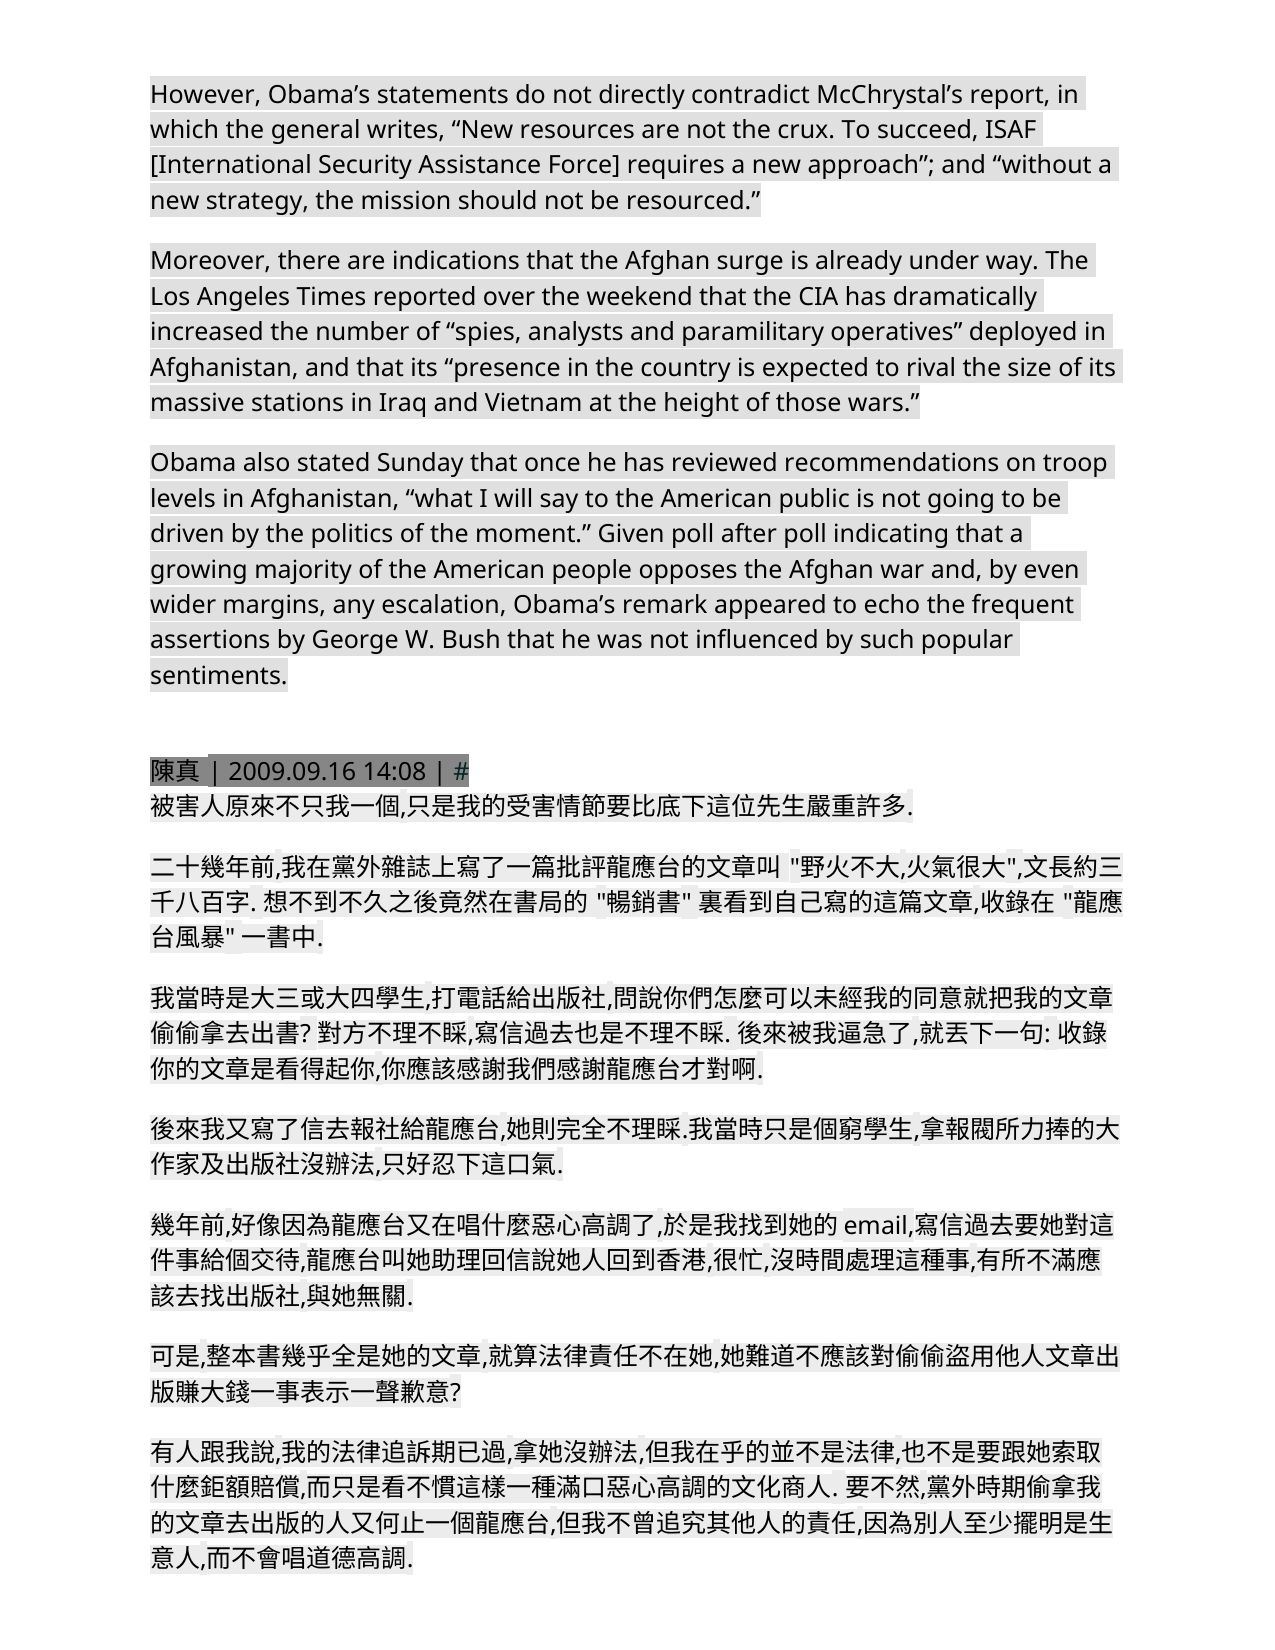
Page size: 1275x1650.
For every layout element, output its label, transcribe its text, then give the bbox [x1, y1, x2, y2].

text 可是,整本書幾乎全是她的文章,就算法律責任不在她,她難道不應該對偷偷盜用他人文章出版賺大錢一事表示一聲歉意? [150, 1337, 1125, 1408]
text 有人跟我說,我的法律追訴期已過,拿她沒辦法,但我在乎的並不是法律,也不是要跟她索取什麼鉅額賠償,而只是看不慣這樣一種滿口惡心高調的文化商人. 要不然,黨外時期偷拿我的文章去出版的人又何止一個龍應台,但我不曾追究其他人的責任,因為別人至少擺明是生意人,而不會唱道德高調. [150, 1433, 1125, 1575]
text However, Obama’s statements do not directly contradict McChrystal’s report, in which the general writes, “New resources are not the crux. To succeed, ISAF [International Security Assistance Force] requires a new approach”; and “without a new strategy, the mission should not be resourced.” [150, 75, 1125, 217]
text 我當時是大三或大四學生,打電話給出版社,問說你們怎麼可以未經我的同意就把我的文章偷偷拿去出書? 對方不理不睬,寫信過去也是不理不睬. 後來被我逼急了,就丟下一句: 收錄你的文章是看得起你,你應該感謝我們感謝龍應台才對啊. [150, 979, 1125, 1085]
text 被害人原來不只我一個,只是我的受害情節要比底下這位先生嚴重許多. [150, 787, 1125, 823]
text 陳真 | 2009.09.16 14:08 | # [150, 752, 1125, 787]
text 幾年前,好像因為龍應台又在唱什麼惡心高調了,於是我找到她的email,寫信過去要她對這件事給個交待,龍應台叫她助理回信說她人回到香港,很忙,沒時間處理這種事,有所不滿應該去找出版社,與她無關. [150, 1206, 1125, 1312]
text 後來我又寫了信去報社給龍應台,她則完全不理睬.我當時只是個窮學生,拿報閥所力捧的大作家及出版社沒辦法,只好忍下這口氣. [150, 1110, 1125, 1181]
text Moreover, there are indications that the Afghan surge is already under way. The Los Angeles Times reported over the weekend that the CIA has dramatically increased the number of “spies, analysts and paramilitary operatives” deployed in Afghanistan, and that its “presence in the country is expected to rival the size of its massive stations in Iraq and Vietnam at the height of those wars.” [150, 242, 1125, 419]
text 二十幾年前,我在黨外雜誌上寫了一篇批評龍應台的文章叫 "野火不大,火氣很大",文長約三千八百字. 想不到不久之後竟然在書局的 "暢銷書" 裏看到自己寫的這篇文章,收錄在 "龍應台風暴" 一書中. [150, 848, 1125, 954]
text Obama also stated Sunday that once he has reviewed recommendations on troop levels in Afghanistan, “what I will say to the American public is not going to be driven by the politics of the moment.” Given poll after poll indicating that a growing majority of the American people opposes the Afghan war and, by even wider margins, any escalation, Obama’s remark appeared to echo the frequent assertions by George W. Bush that he was not influenced by such popular sentiments. [150, 444, 1125, 727]
